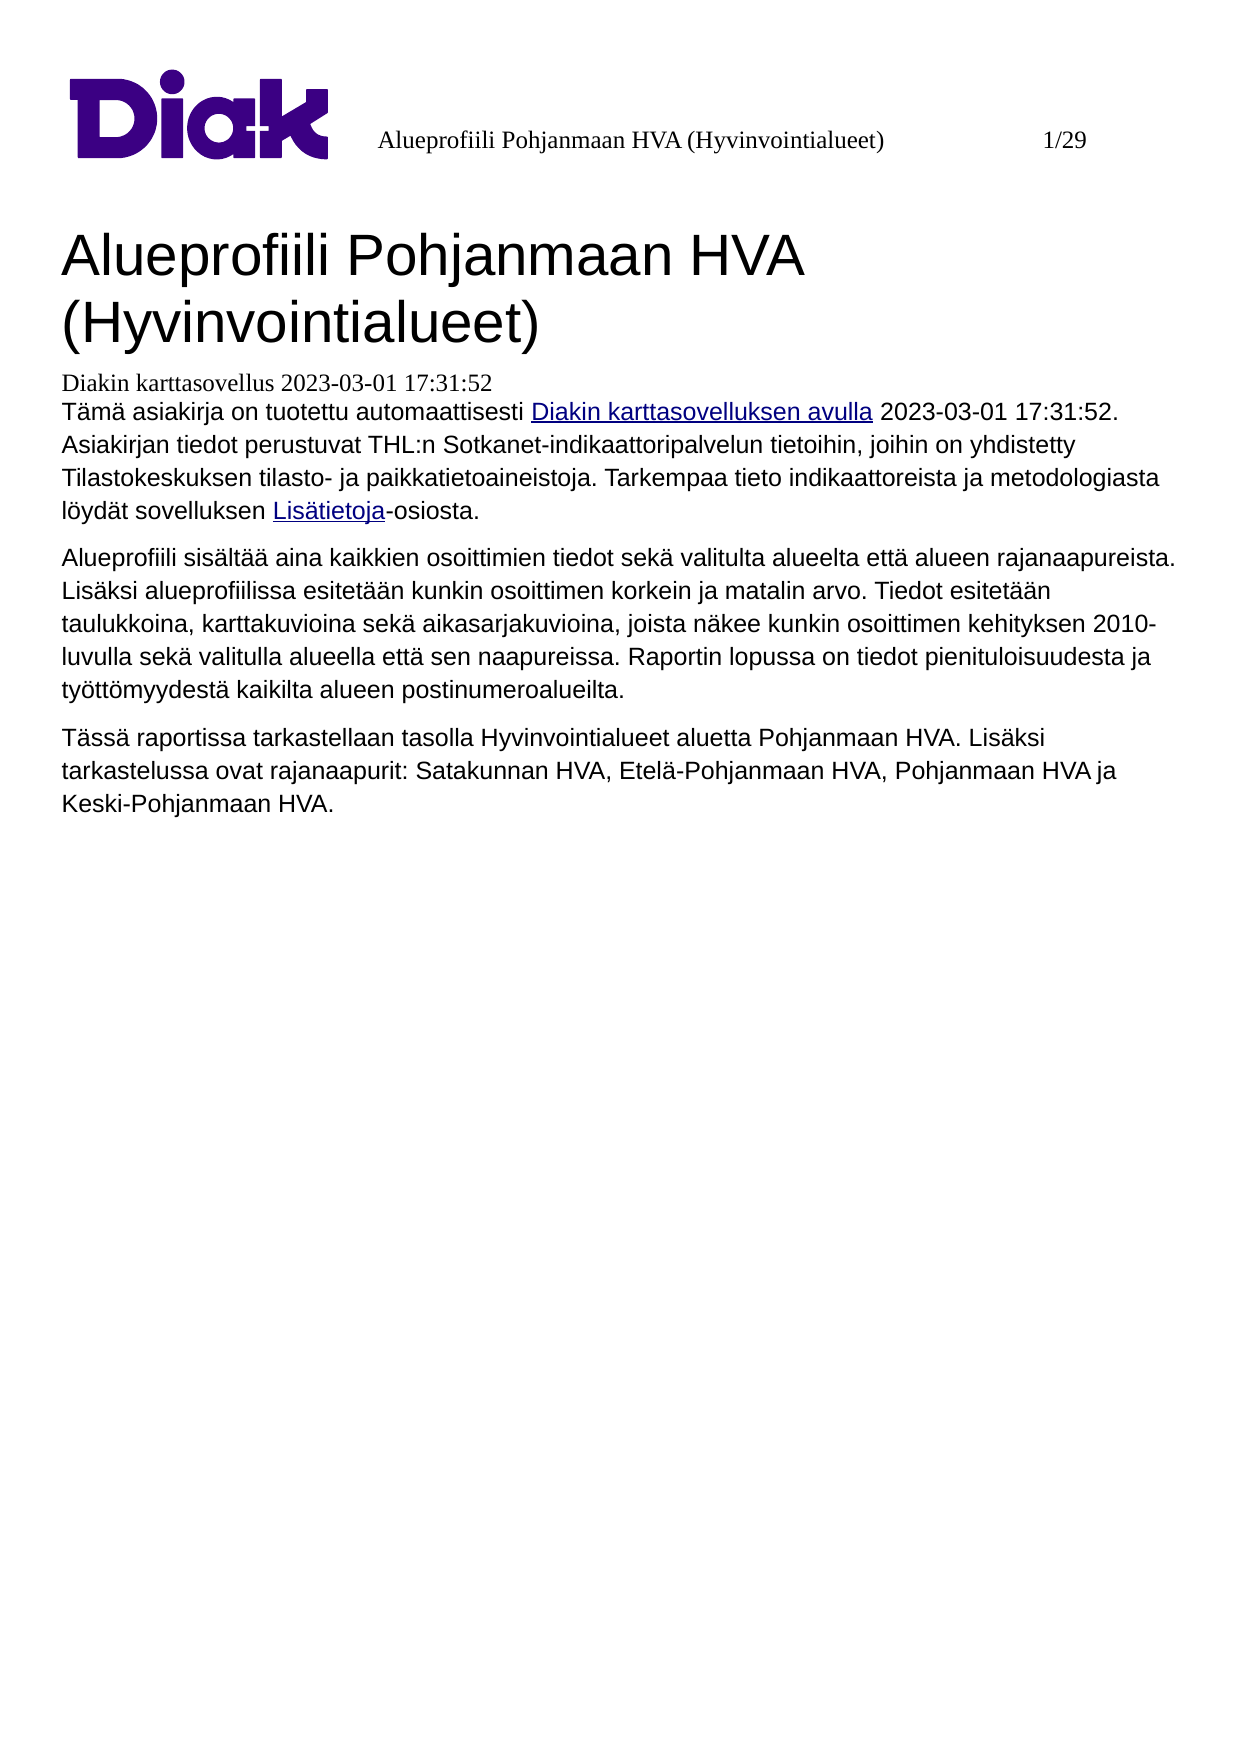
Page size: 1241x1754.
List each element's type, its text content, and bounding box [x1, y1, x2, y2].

text Tämä asiakirja on tuotettu automaattisesti Diakin karttasovelluksen avulla 2023-03-01 17:31:52. Asiakirjan tiedot perustuvat THL:n Sotkanet-indikaattoripalvelun tietoihin, joihin on yhdistetty Tilastokeskuksen tilasto- ja paikkatietoaineistoja. Tarkempaa tieto indikaattoreista ja metodologiasta löydät sovelluksen Lisätietoja-osiosta. [61, 397, 1179, 524]
text Tässä raportissa tarkastellaan tasolla Hyvinvointialueet aluetta Pohjanmaan HVA. Lisäksi tarkastelussa ovat rajanaapurit: Satakunnan HVA, Etelä-Pohjanmaan HVA, Pohjanmaan HVA ja Keski-Pohjanmaan HVA. [61, 723, 1179, 818]
text Diakin karttasovellus 2023-03-01 17:31:52 [61, 368, 1179, 397]
text Alueprofiili sisältää aina kaikkien osoittimien tiedot sekä valitulta alueelta että alueen rajanaapureista. Lisäksi alueprofiilissa esitetään kunkin osoittimen korkein ja matalin arvo. Tiedot esitetään taulukkoina, karttakuvioina sekä aikasarjakuvioina, joista näkee kunkin osoittimen kehityksen 2010-luvulla sekä valitulla alueella että sen naapureissa. Raportin lopussa on tiedot pienituloisuudesta ja työttömyydestä kaikilta alueen postinumeroalueilta. [61, 543, 1179, 704]
title Alueprofiili Pohjanmaan HVA (Hyvinvointialueet) [61, 221, 1179, 355]
